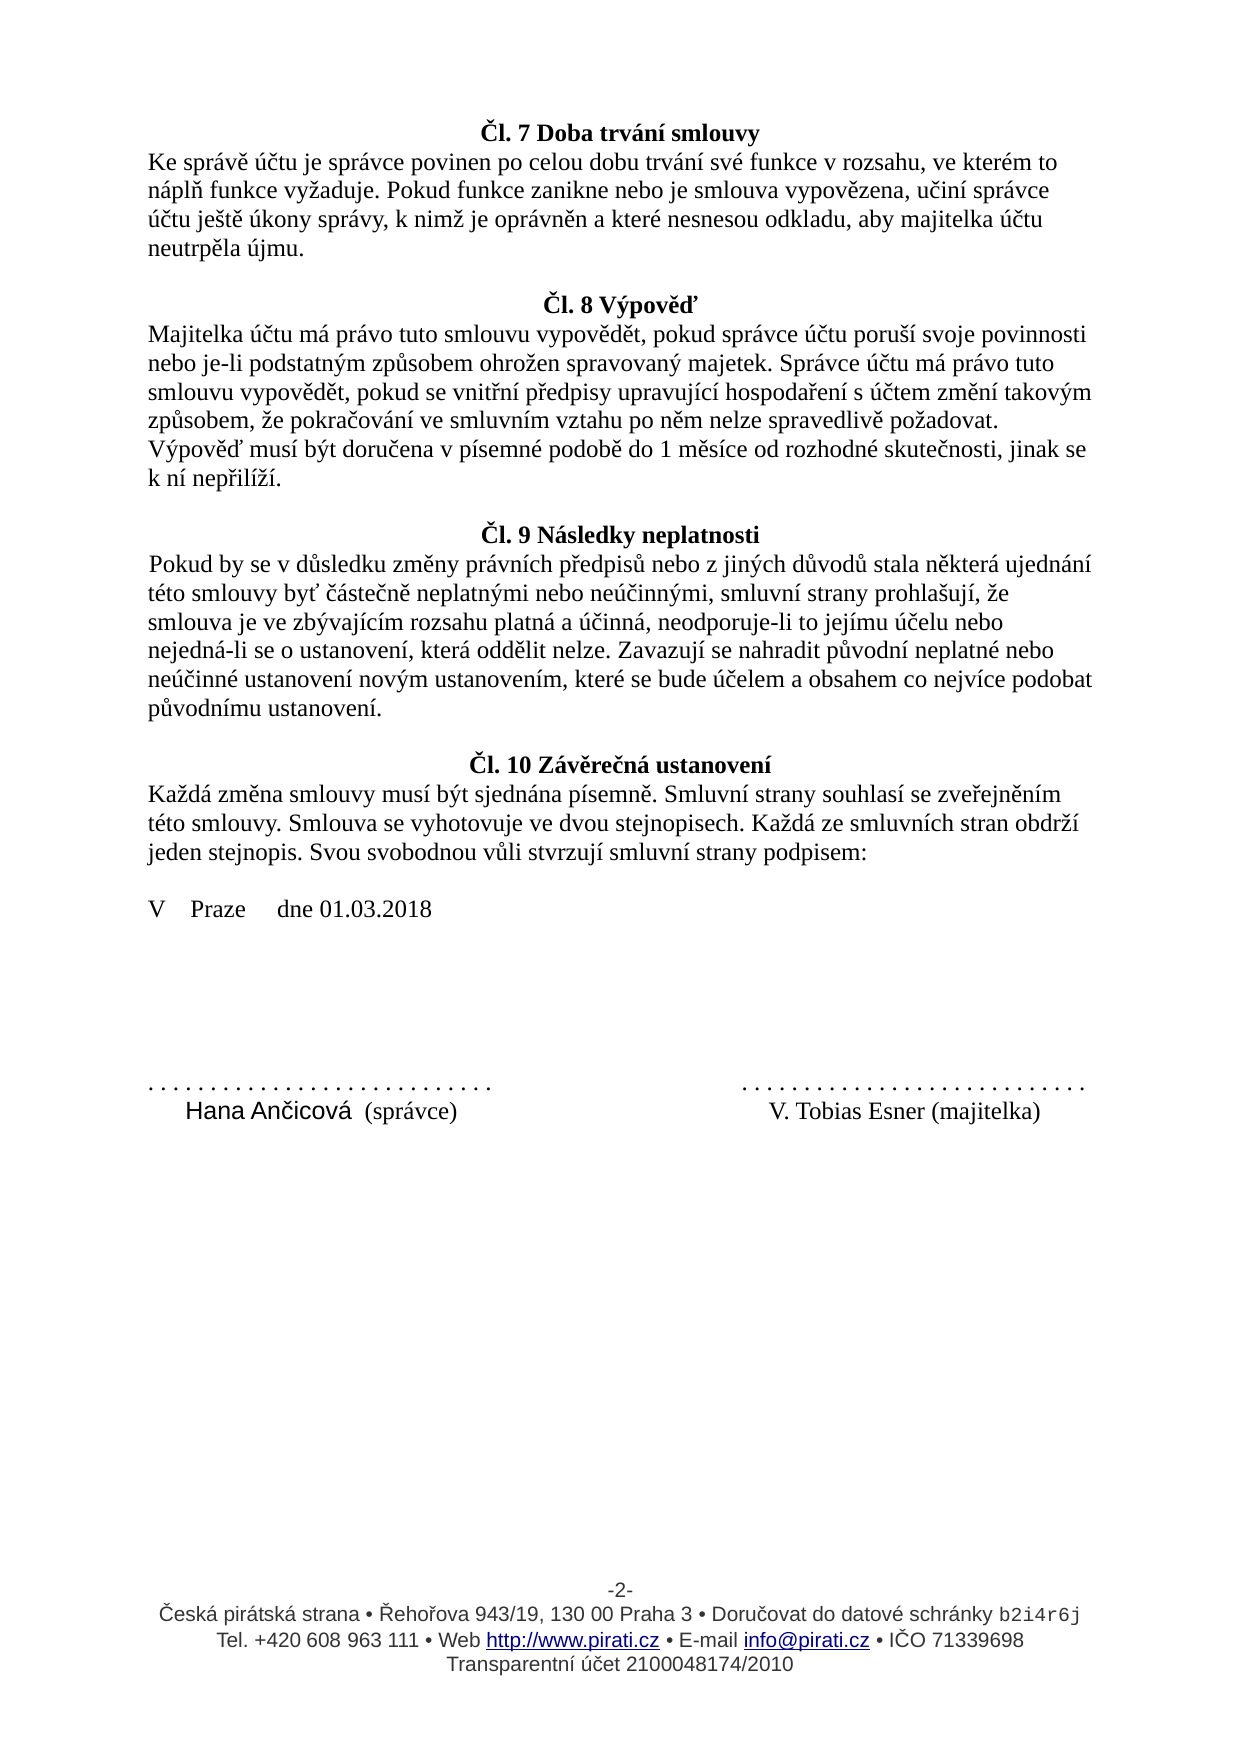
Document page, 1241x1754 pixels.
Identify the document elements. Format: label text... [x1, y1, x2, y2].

text této smlouvy. Smlouva se vyhotovuje ve dvou stejnopisech. Každá ze smluvních stran obdrží [148, 808, 1093, 837]
text Hana Ančicová (správce) V. Tobias Esner (majitelka) [148, 1096, 1093, 1124]
text Majitelka účtu má právo tuto smlouvu vypovědět, pokud správce účtu poruší svoje povinnosti nebo je-li podstatným způsobem ohrožen spravovaný majetek. Správce účtu má právo tuto smlouvu vypovědět, pokud se vnitřní předpisy upravující hospodaření s účtem změní takovým [148, 319, 1093, 406]
text jeden stejnopis. Svou svobodnou vůli stvrzují smluvní strany podpisem: [148, 837, 1093, 894]
text Čl. 9 Následky neplatnosti Pokud by se v důsledku změny právních předpisů nebo z jiných důvodů stala některá ujednání [148, 521, 1093, 578]
text Čl. 10 Závěrečná ustanovení [148, 751, 1093, 779]
text Čl. 8 Výpověď [148, 291, 1093, 319]
text této smlouvy byť částečně neplatnými nebo neúčinnými, smluvní strany prohlašují, že smlouva je ve zbývajícím rozsahu platná a účinná, neodporuje-li to jejímu účelu nebo nejedná-li se o ustanovení, která oddělit nelze. Zavazují se nahradit původní neplatné nebo neúčinné ustanovení novým ustanovením, které se bude účelem a obsahem co nejvíce podobat původnímu ustanovení. [148, 578, 1093, 722]
text . . . . . . . . . . . . . . . . . . . . . . . . . . . . . . . . . . . . . . . . . . . . . . . . . . . . . . . . [148, 1067, 1093, 1096]
text Každá změna smlouvy musí být sjednána písemně. Smluvní strany souhlasí se zveřejněním [148, 779, 1093, 808]
text Čl. 7 Doba trvání smlouvy [148, 118, 1093, 147]
text způsobem, že pokračování ve smluvním vztahu po něm nelze spravedlivě požadovat. Výpověď musí být doručena v písemné podobě do 1 měsíce od rozhodné skutečnosti, jinak se k ní nepřilíží. [148, 406, 1093, 521]
text náplň funkce vyžaduje. Pokud funkce zanikne nebo je smlouva vypovězena, učiní správce účtu ještě úkony správy, k nimž je oprávněn a které nesnesou odkladu, aby majitelka účtu neutrpěla újmu. [148, 176, 1093, 291]
text V Praze dne 01.03.2018 [148, 894, 1093, 923]
text Ke správě účtu je správce povinen po celou dobu trvání své funkce v rozsahu, ve kterém to [148, 147, 1093, 176]
